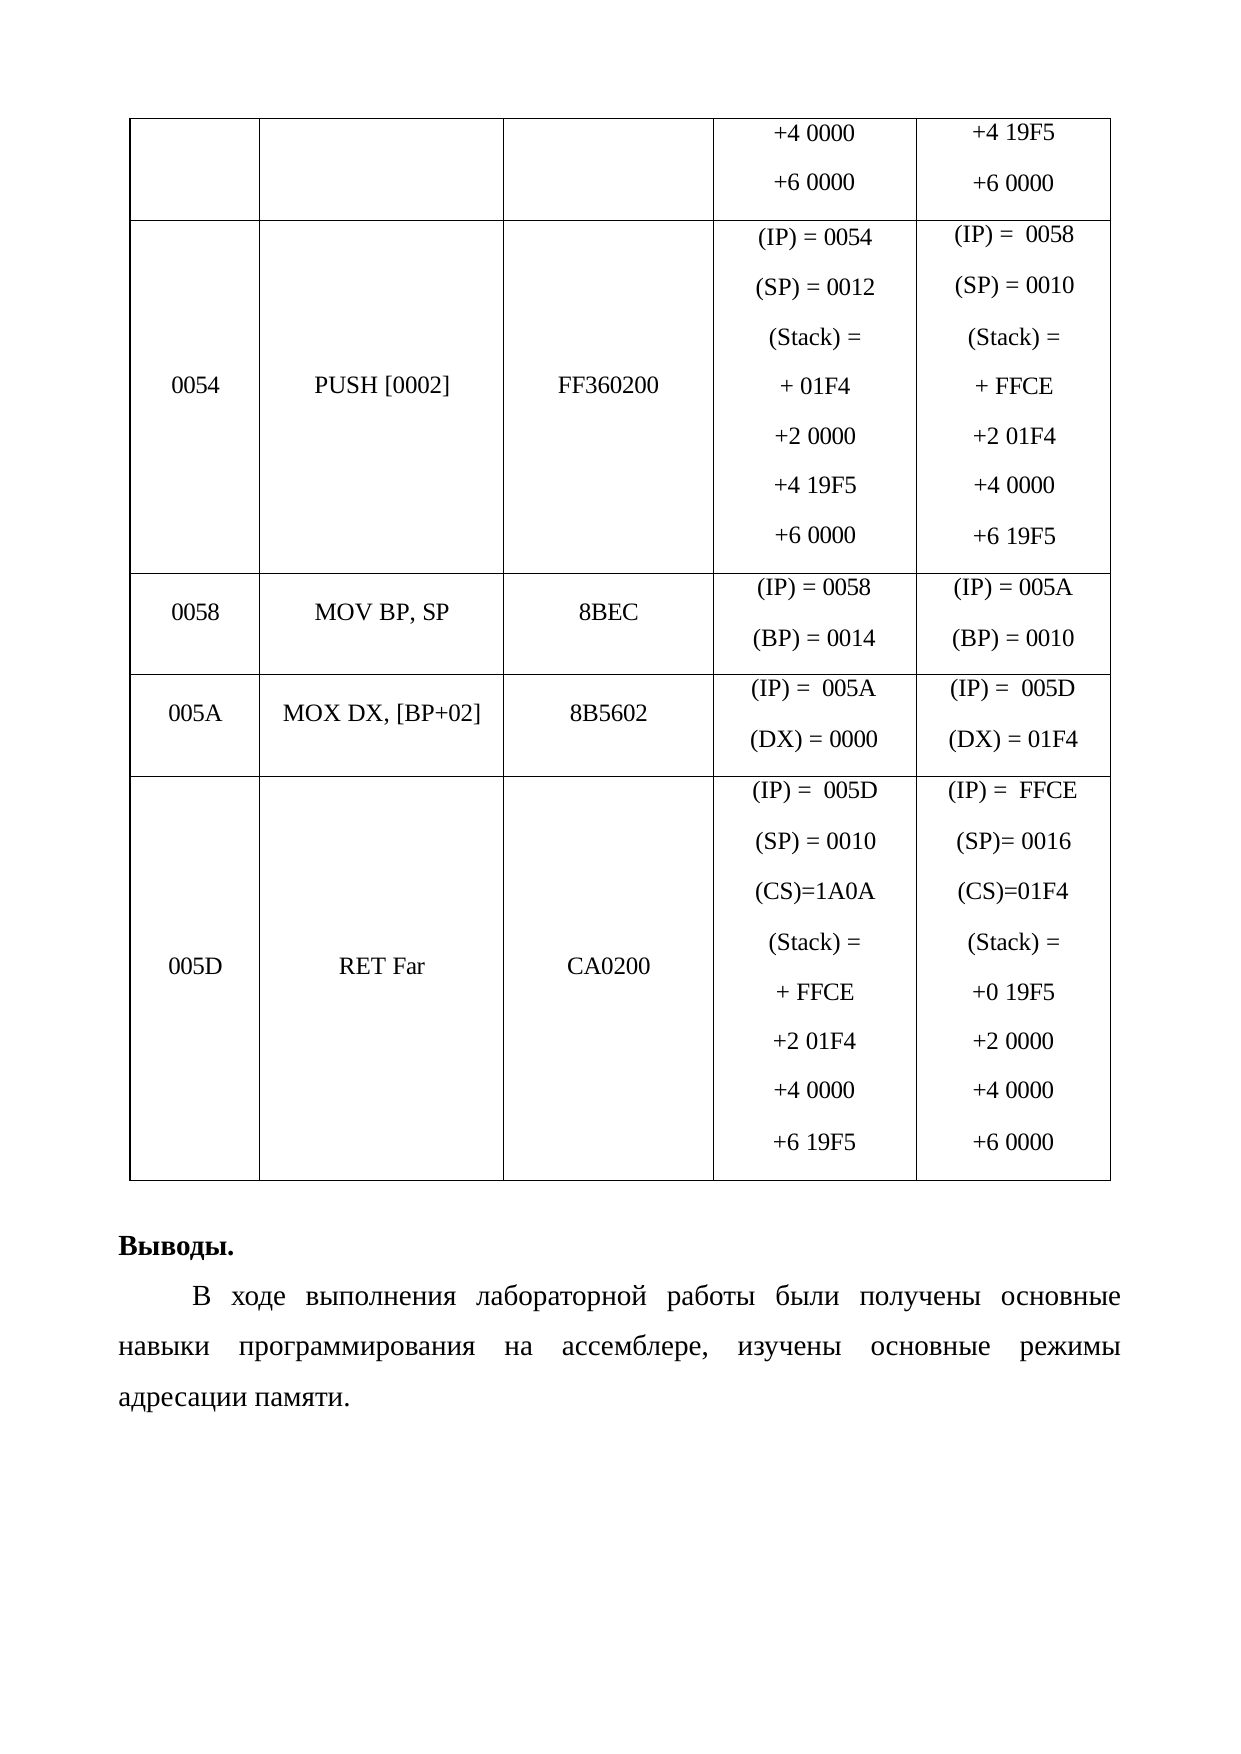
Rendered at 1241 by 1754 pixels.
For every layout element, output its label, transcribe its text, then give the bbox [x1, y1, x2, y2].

table_cell (IP) = 005A (DX) = 0000 [714, 675, 916, 776]
table_cell (IP) = 005D (SP) = 0010 (CS)=1A0A (Stack) = + FFCE +2 01F4 +4 0000 +6 19F5 [714, 777, 916, 1179]
table_cell 0058 [131, 574, 259, 674]
table_cell 005D [131, 777, 259, 1179]
table_cell (IP) = 005D (DX) = 01F4 [917, 675, 1110, 776]
table_cell 8BEC [504, 574, 713, 674]
table_header [504, 119, 713, 220]
text В ходе выполнения лабораторной работы были получены основные навыки программирования на ассемблере, изучены основные режимы адресации памяти. [118, 1278, 1122, 1412]
table_cell (IP) = 005A (BP) = 0010 [917, 574, 1110, 674]
table_header +4 19F5 +6 0000 [917, 119, 1110, 220]
table_cell 8B5602 [504, 675, 713, 776]
text Выводы. [118, 1228, 1122, 1261]
table_header [260, 119, 503, 220]
table_cell (IP) = 0058 (BP) = 0014 [714, 574, 916, 674]
table_cell FF360200 [504, 221, 713, 572]
table_cell PUSH [0002] [260, 221, 503, 572]
table_cell (IP) = 0058 (SP) = 0010 (Stack) = + FFCE +2 01F4 +4 0000 +6 19F5 [917, 221, 1110, 572]
table_header [131, 119, 259, 220]
table_cell (IP) = 0054 (SP) = 0012 (Stack) = + 01F4 +2 0000 +4 19F5 +6 0000 [714, 221, 916, 572]
table_cell RET Far [260, 777, 503, 1179]
table_cell MOV BP, SP [260, 574, 503, 674]
table_cell CA0200 [504, 777, 713, 1179]
table_cell (IP) = FFCE (SP)= 0016 (CS)=01F4 (Stack) = +0 19F5 +2 0000 +4 0000 +6 0000 [917, 777, 1110, 1179]
table_cell 0054 [131, 221, 259, 572]
table_cell 005A [131, 675, 259, 776]
table_header +4 0000 +6 0000 [714, 119, 916, 220]
table_cell MOX DX, [BP+02] [260, 675, 503, 776]
